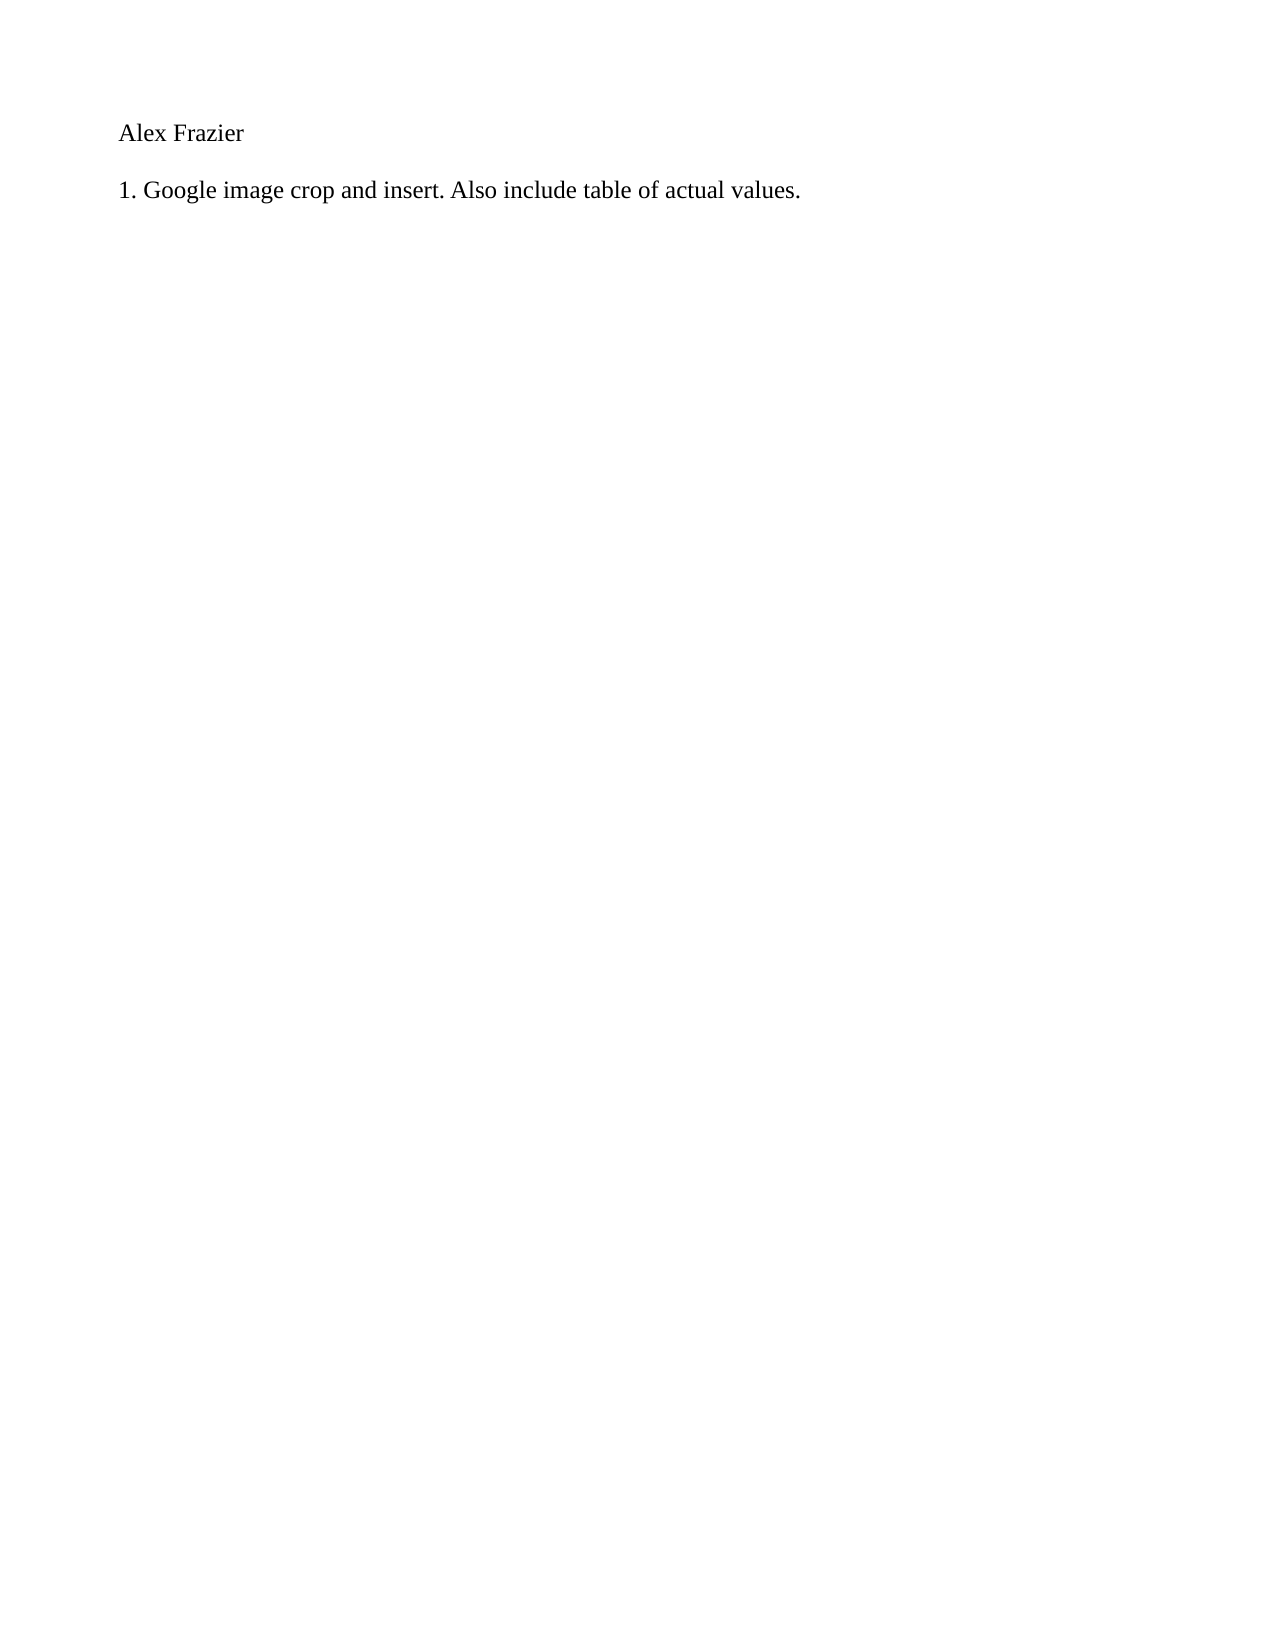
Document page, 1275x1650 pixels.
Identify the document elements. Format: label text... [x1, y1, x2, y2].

text Alex Frazier [118, 118, 1157, 147]
text 1. Google image crop and insert. Also include table of actual values. [118, 176, 1157, 204]
